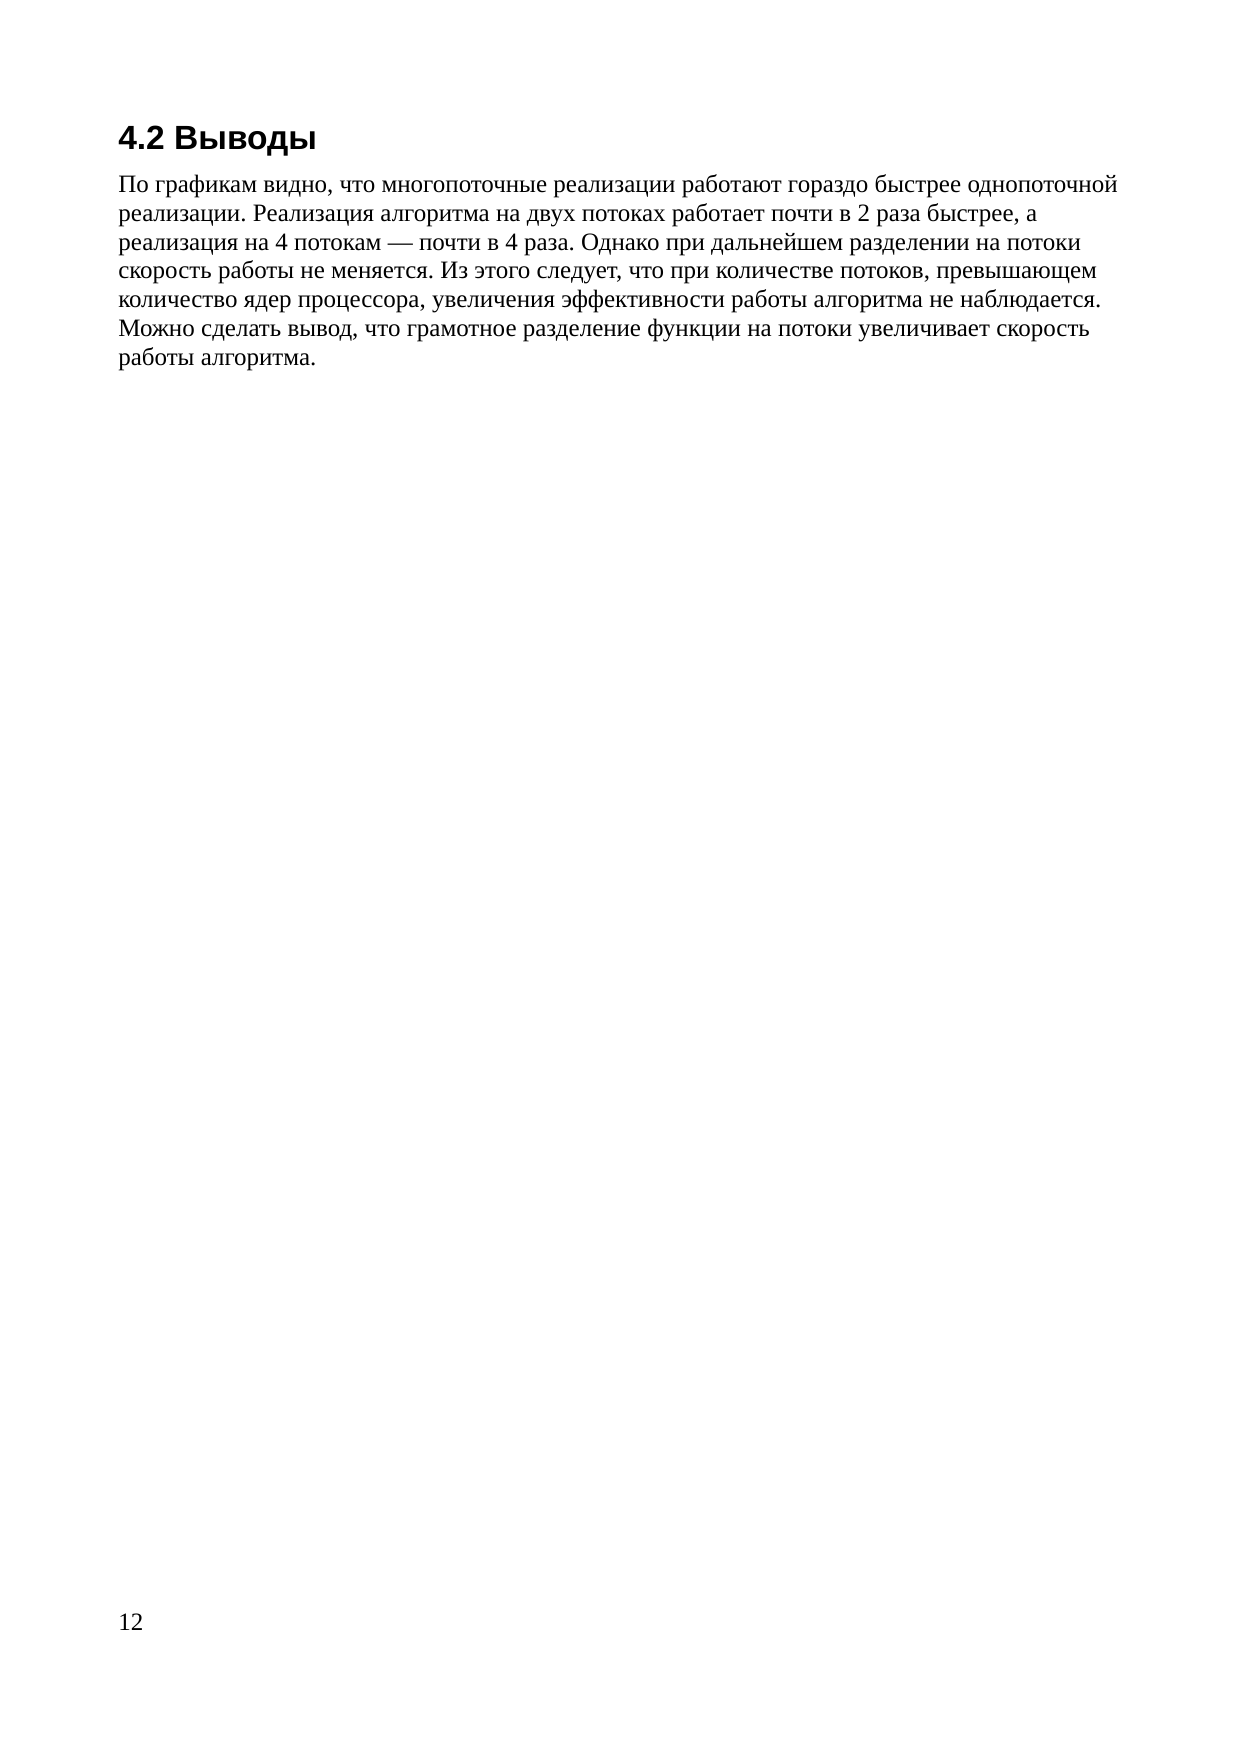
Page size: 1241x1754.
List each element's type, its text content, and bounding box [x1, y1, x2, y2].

text Можно сделать вывод, что грамотное разделение функции на потоки увеличивает скорость работы алгоритма. [118, 313, 1122, 371]
subtitle 4.2 Выводы [118, 118, 1122, 157]
text По графикам видно, что многопоточные реализации работают гораздо быстрее однопоточной реализации. Реализация алгоритма на двух потоках работает почти в 2 раза быстрее, а реализация на 4 потокам — почти в 4 раза. Однако при дальнейшем разделении на потоки скорость работы не меняется. Из этого следует, что при количестве потоков, превышающем количество ядер процессора, увеличения эффективности работы алгоритма не наблюдается. [118, 169, 1122, 313]
